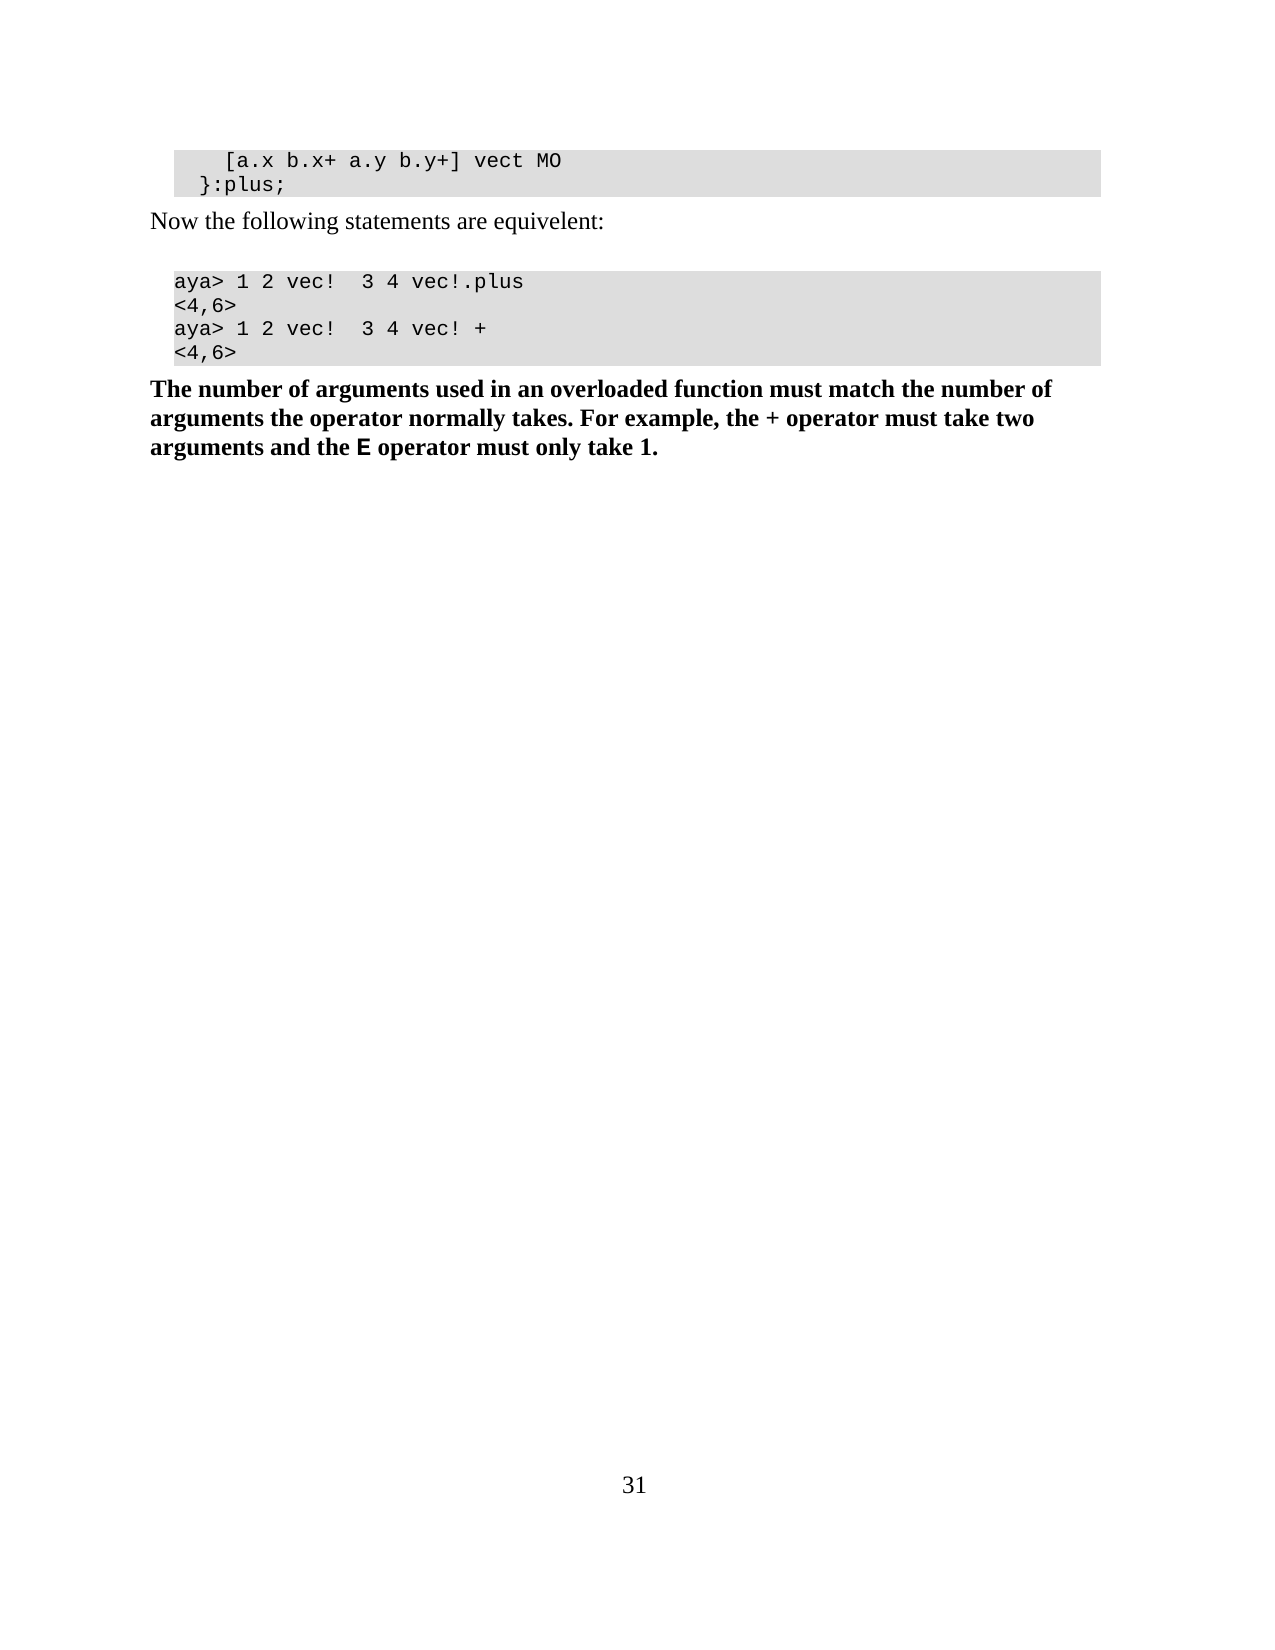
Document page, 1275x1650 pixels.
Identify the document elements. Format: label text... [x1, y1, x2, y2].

text }:plus; [174, 174, 1101, 197]
text <4,6> [174, 294, 1101, 318]
text <4,6> [174, 342, 1101, 366]
text Now the following statements are equivelent: [150, 206, 1125, 235]
text aya> 1 2 vec! 3 4 vec! + [174, 318, 1101, 342]
text The number of arguments used in an overloaded function must match the number of arguments the operator normally takes. For example, the + operator must take two arguments and the E operator must only take 1. [150, 374, 1125, 463]
text [a.x b.x+ a.y b.y+] vect MO [174, 150, 1101, 174]
text aya> 1 2 vec! 3 4 vec!.plus [174, 271, 1101, 294]
